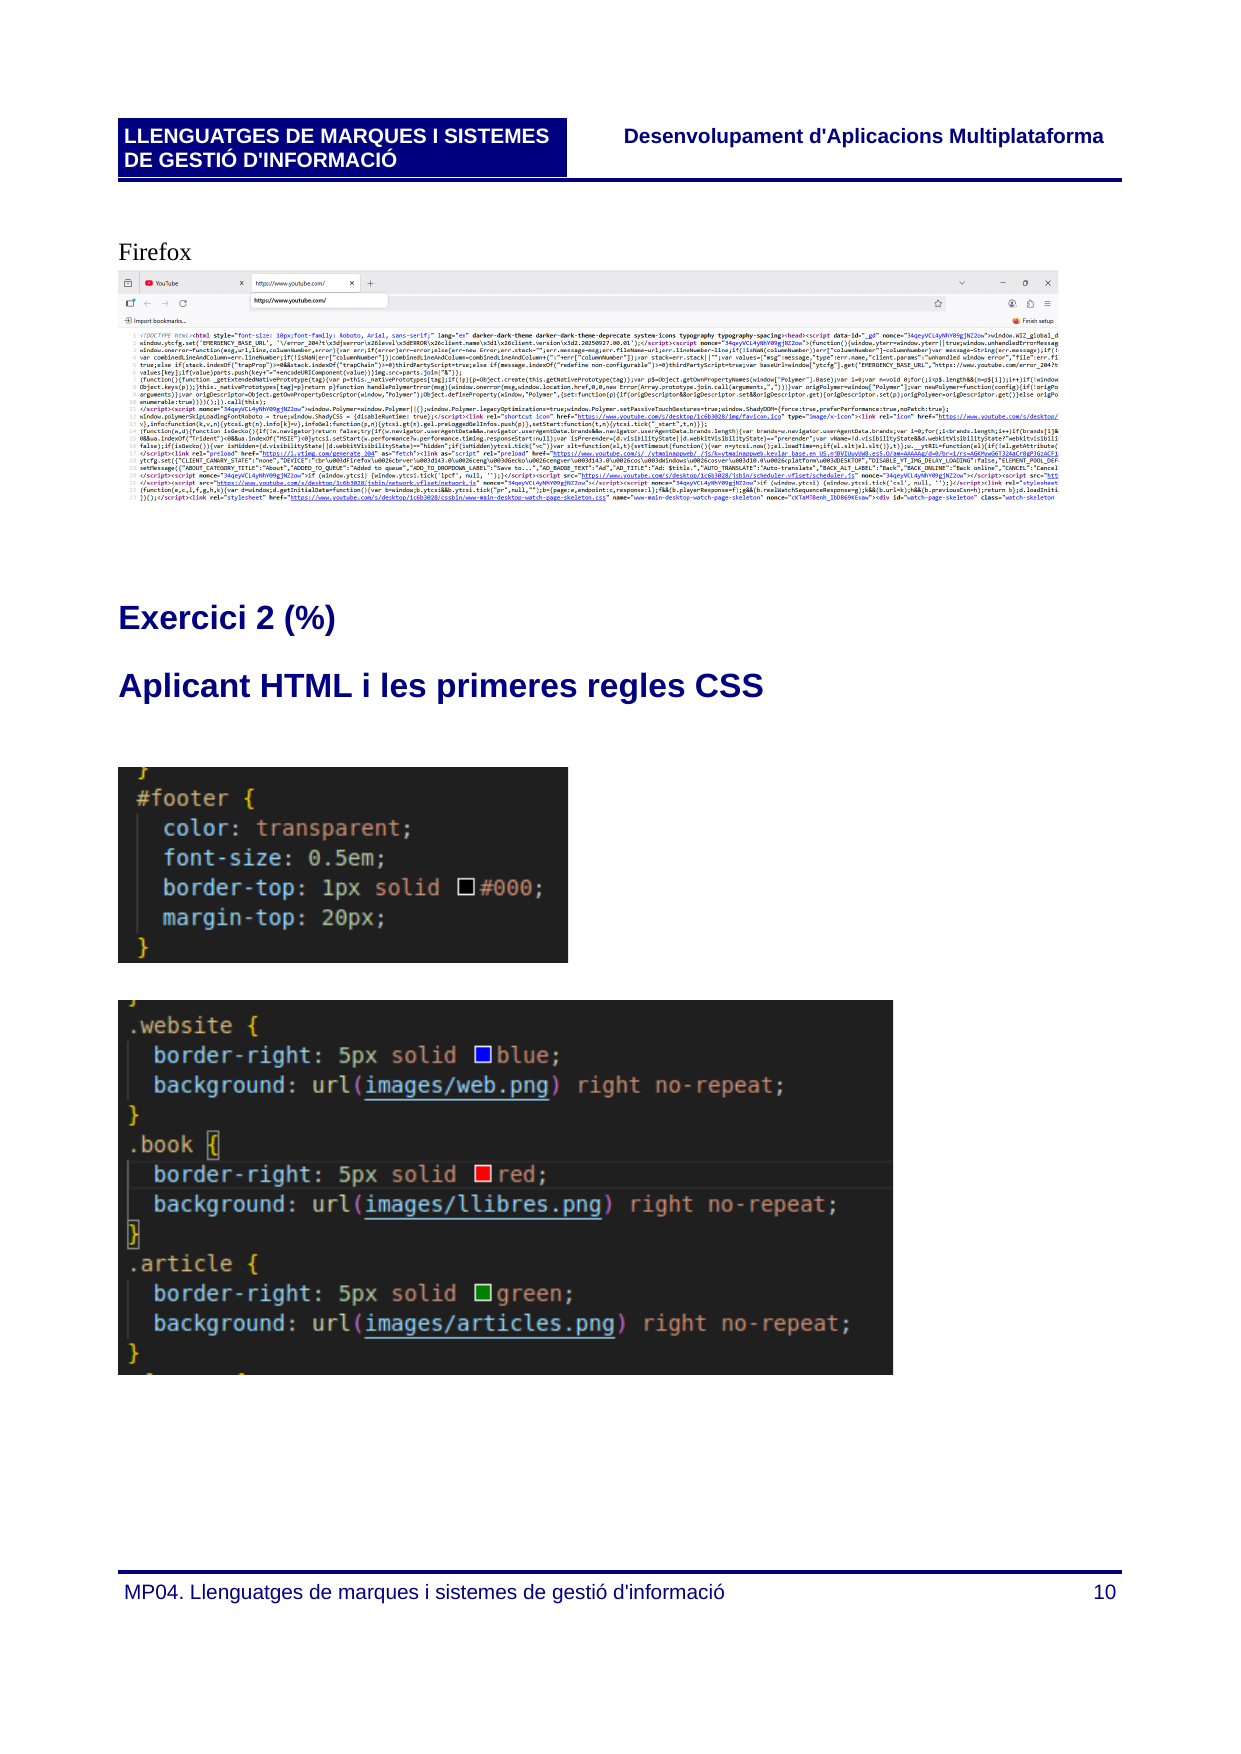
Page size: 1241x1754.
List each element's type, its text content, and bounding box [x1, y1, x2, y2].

text Firefox [118, 237, 1122, 266]
subtitle Aplicant HTML i les primeres regles CSS [118, 666, 1122, 705]
picture [118, 1000, 894, 1375]
picture [118, 767, 569, 963]
subtitle Exercici 2 (%) [118, 598, 1122, 637]
picture [118, 270, 1059, 565]
